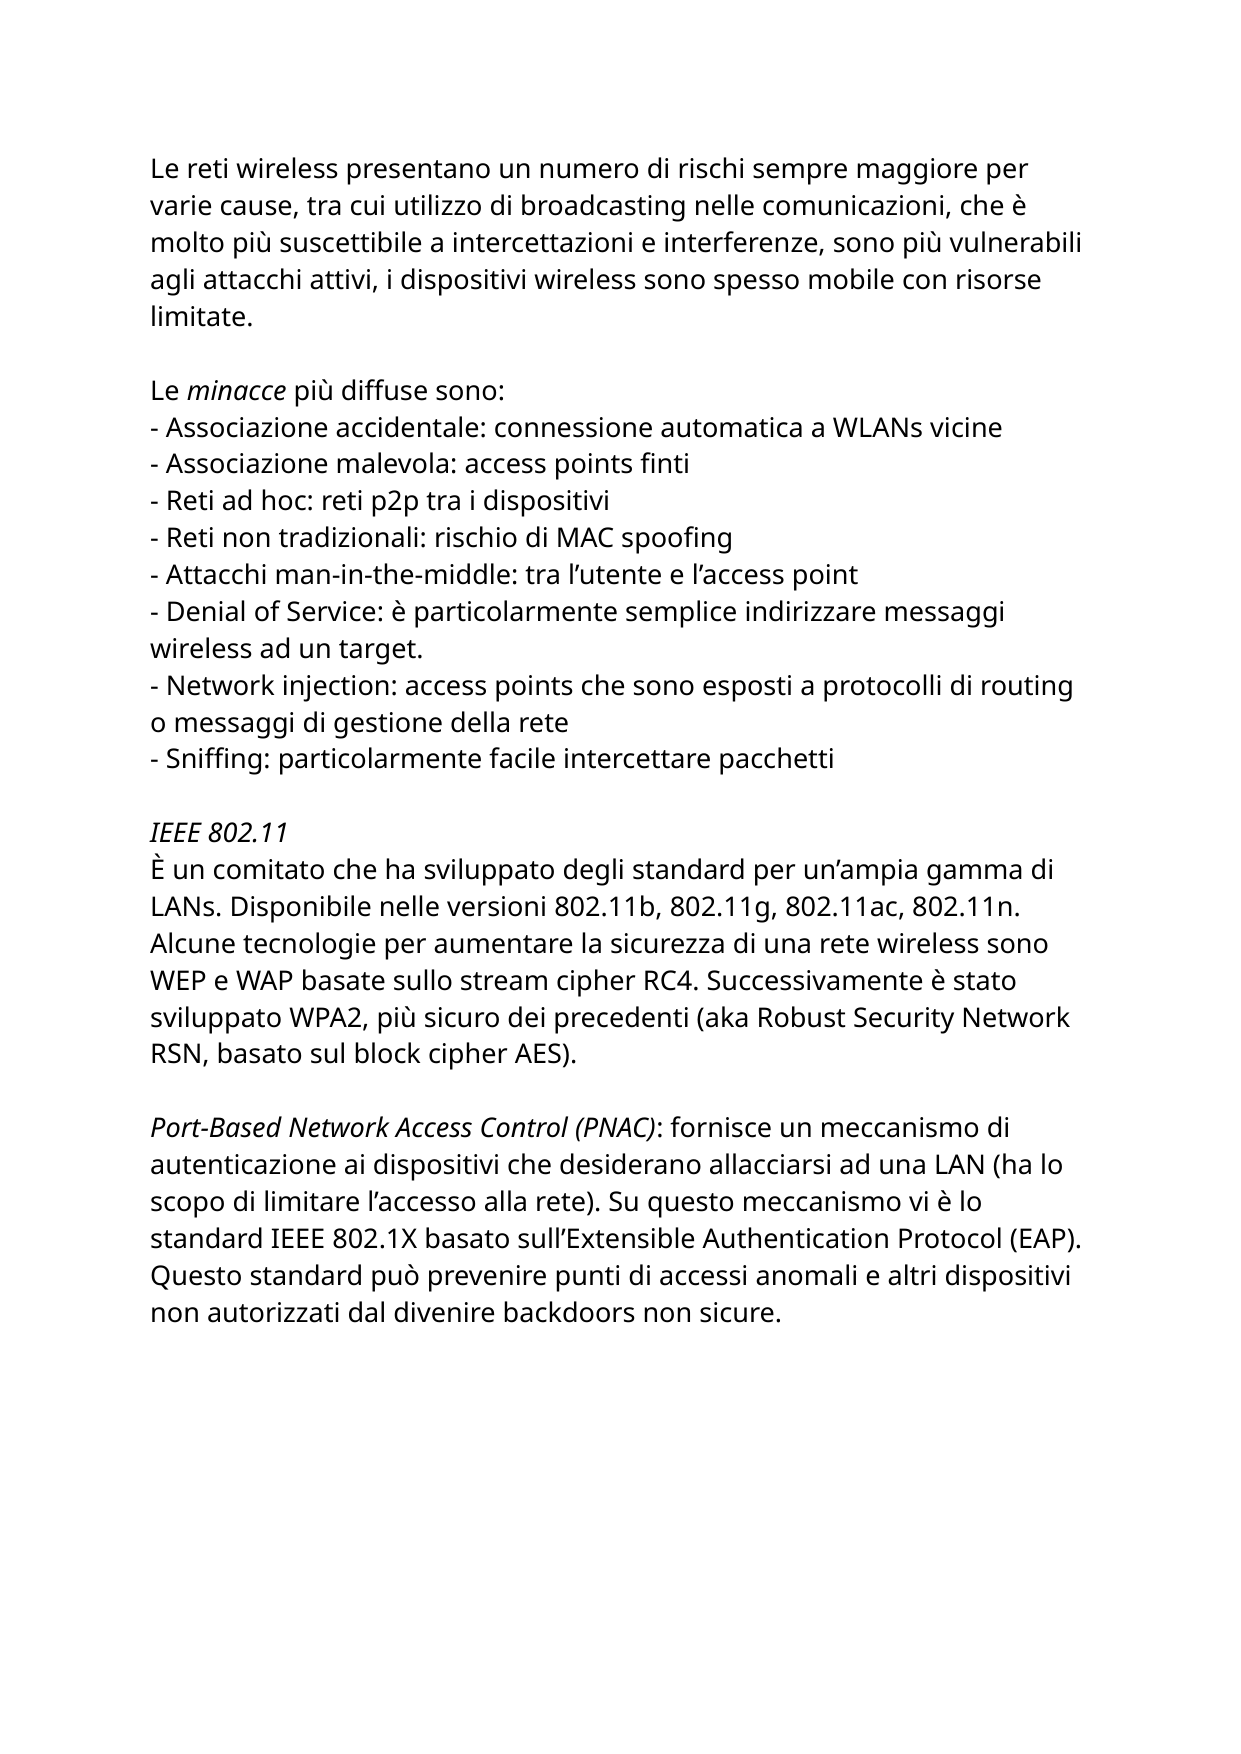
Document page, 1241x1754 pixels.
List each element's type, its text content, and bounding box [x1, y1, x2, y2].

text - Associazione malevola: access points finti [150, 445, 1090, 482]
text - Denial of Service: è particolarmente semplice indirizzare messaggi wireless ad un target. [150, 592, 1090, 666]
text - Associazione accidentale: connessione automatica a WLANs vicine [150, 408, 1090, 445]
text Le reti wireless presentano un numero di rischi sempre maggiore per varie cause, tra cui utilizzo di broadcasting nelle comunicazioni, che è molto più suscettibile a intercettazioni e interferenze, sono più vulnerabili agli attacchi attivi, i dispositivi wireless sono spesso mobile con risorse limitate. [150, 150, 1090, 334]
text Alcune tecnologie per aumentare la sicurezza di una rete wireless sono WEP e WAP basate sullo stream cipher RC4. Successivamente è stato sviluppato WPA2, più sicuro dei precedenti (aka Robust Security Network RSN, basato sul block cipher AES). [150, 924, 1090, 1072]
text È un comitato che ha sviluppato degli standard per un’ampia gamma di LANs. Disponibile nelle versioni 802.11b, 802.11g, 802.11ac, 802.11n. [150, 851, 1090, 924]
text - Sniffing: particolarmente facile intercettare pacchetti [150, 740, 1090, 777]
text Port-Based Network Access Control (PNAC): fornisce un meccanismo di autenticazione ai dispositivi che desiderano allacciarsi ad una LAN (ha lo scopo di limitare l’accesso alla rete). Su questo meccanismo vi è lo standard IEEE 802.1X basato sull’Extensible Authentication Protocol (EAP). Questo standard può prevenire punti di accessi anomali e altri dispositivi non autorizzati dal divenire backdoors non sicure. [150, 1109, 1090, 1330]
text IEEE 802.11 [150, 814, 1090, 851]
text - Attacchi man-in-the-middle: tra l’utente e l’access point [150, 556, 1090, 592]
text Le minacce più diffuse sono: [150, 371, 1090, 408]
text - Reti ad hoc: reti p2p tra i dispositivi [150, 482, 1090, 519]
text - Network injection: access points che sono esposti a protocolli di routing o messaggi di gestione della rete [150, 666, 1090, 740]
text - Reti non tradizionali: rischio di MAC spoofing [150, 519, 1090, 556]
